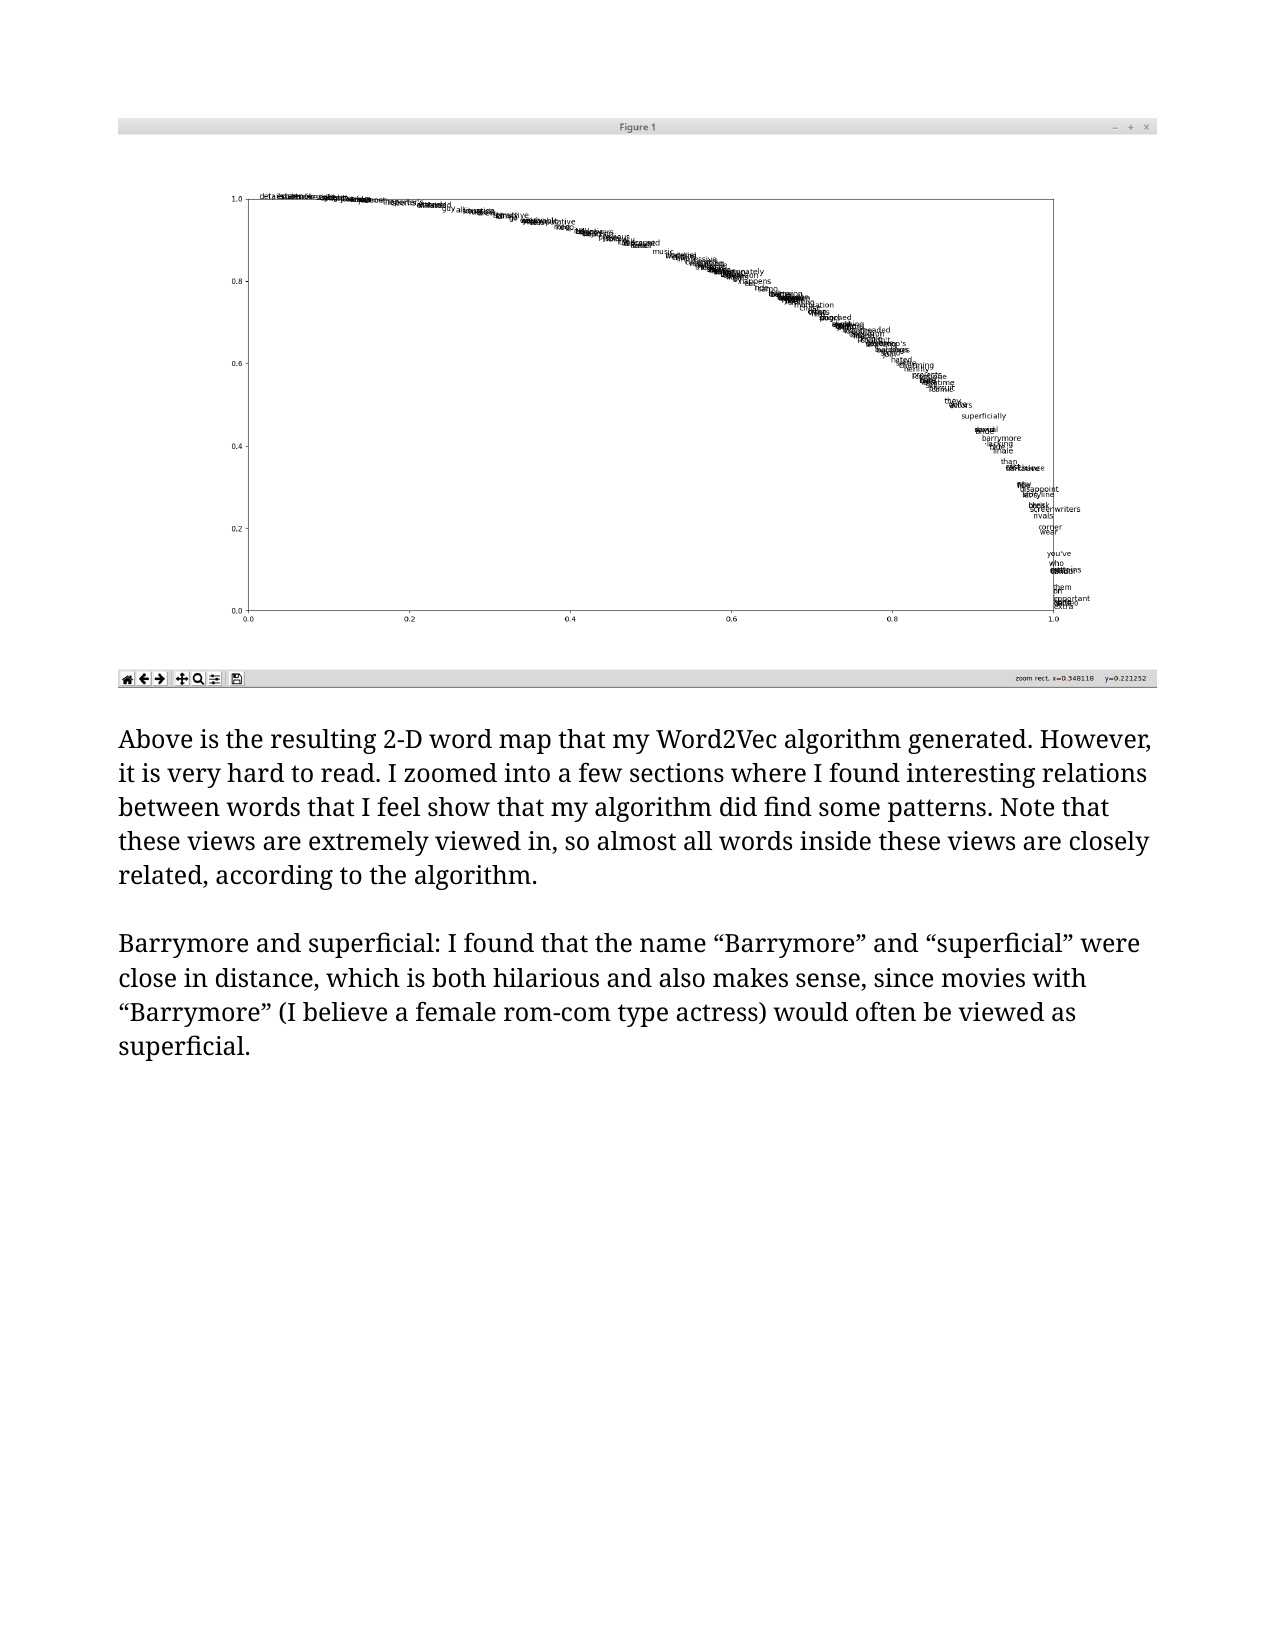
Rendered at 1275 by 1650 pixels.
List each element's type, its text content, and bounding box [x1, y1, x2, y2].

text Barrymore and superficial: I found that the name “Barrymore” and “superficial” were close in distance, which is both hilarious and also makes sense, since movies with “Barrymore” (I believe a female rom-com type actress) would often be viewed as superficial. [118, 926, 1157, 1062]
text Above is the resulting 2-D word map that my Word2Vec algorithm generated. However, it is very hard to read. I zoomed into a few sections where I found interesting relations between words that I feel show that my algorithm did find some patterns. Note that these views are extremely viewed in, so almost all words inside these views are closely related, according to the algorithm. [118, 722, 1157, 892]
picture [118, 118, 1157, 688]
